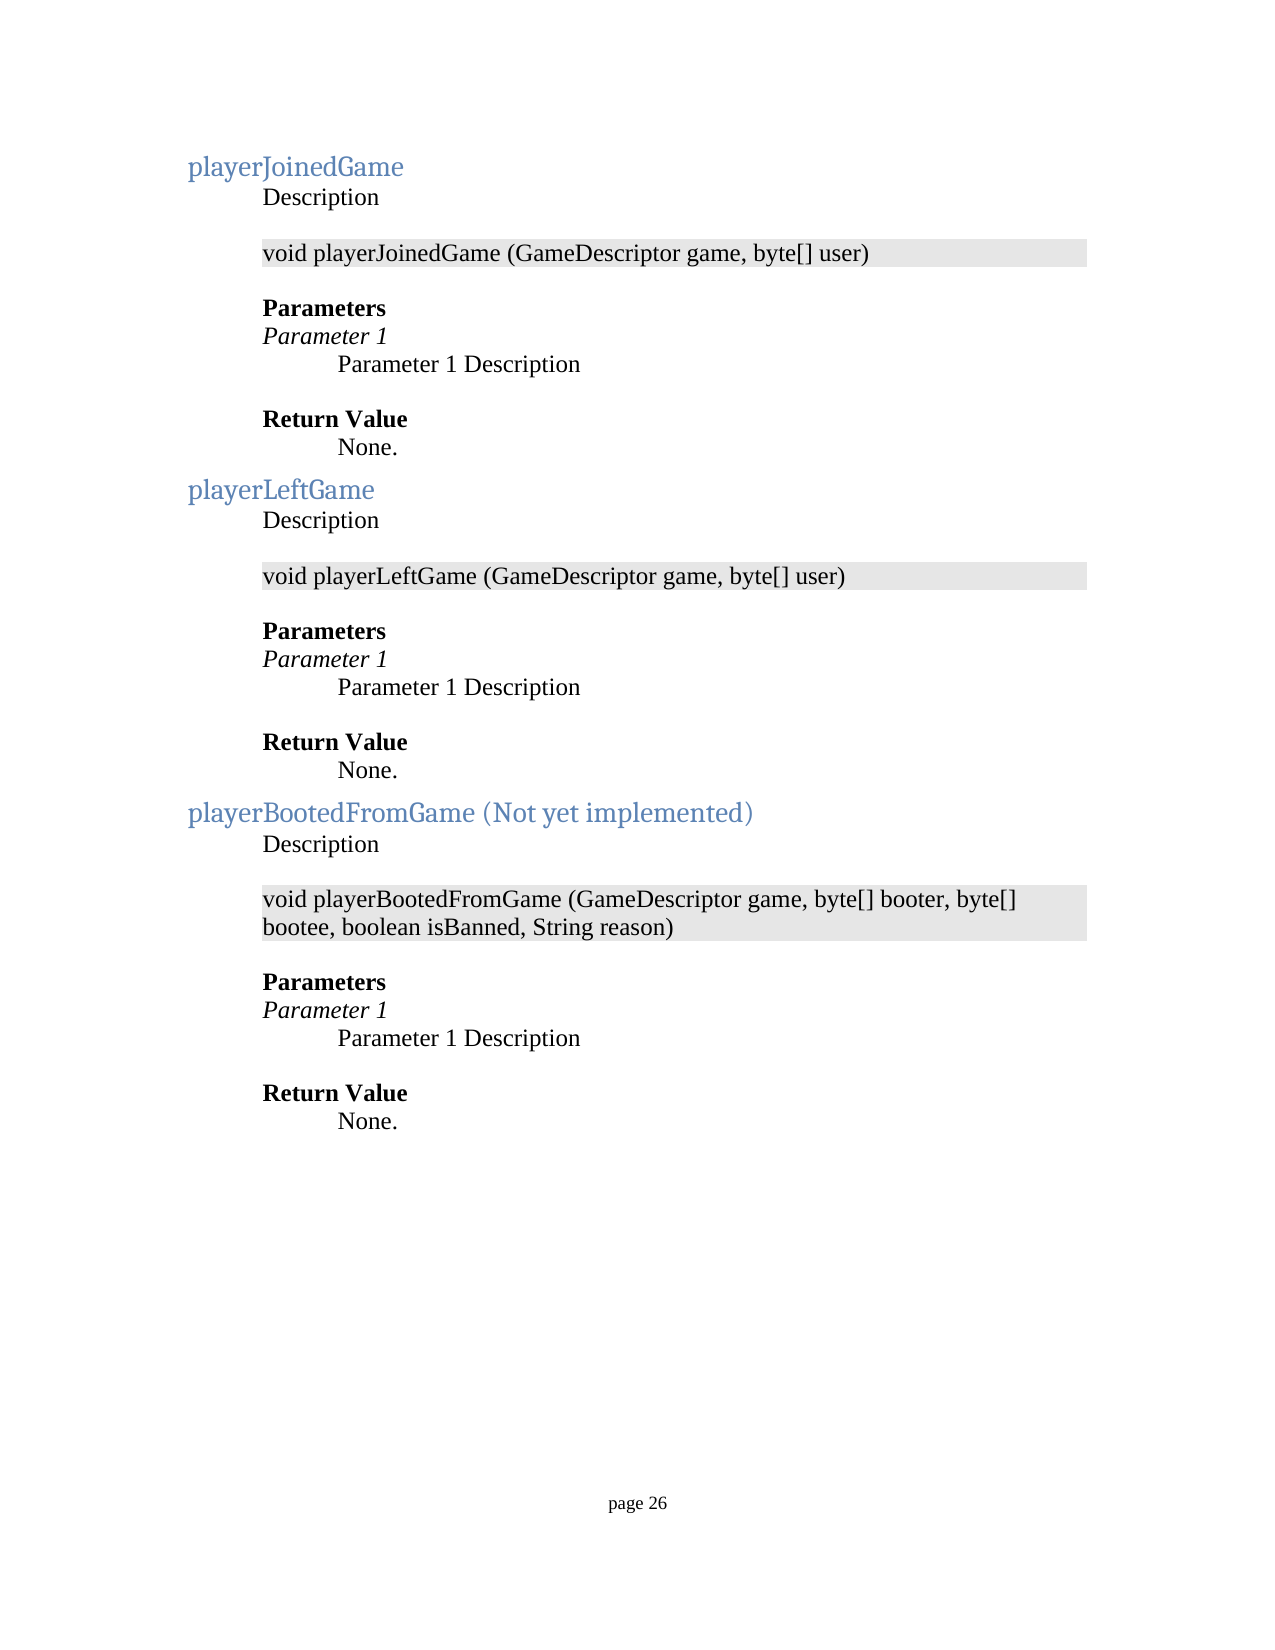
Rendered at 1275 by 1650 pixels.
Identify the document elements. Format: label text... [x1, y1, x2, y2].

text Parameters [262, 617, 1087, 645]
subtitle playerJoinedGame [187, 150, 1087, 183]
text Parameter 1 [262, 322, 1087, 350]
text None. [337, 1107, 1087, 1134]
text Parameter 1 Description [337, 1024, 1087, 1051]
text void playerBootedFromGame (GameDescriptor game, byte[] booter, byte[] bootee, boolean isBanned, String reason) [262, 885, 1087, 941]
text Description [262, 183, 1087, 211]
text None. [337, 433, 1087, 461]
text Description [262, 830, 1087, 857]
text Return Value [262, 1079, 1087, 1107]
subtitle playerBootedFromGame (Not yet implemented) [187, 796, 1087, 830]
text Return Value [262, 728, 1087, 756]
text void playerJoinedGame (GameDescriptor game, byte[] user) [262, 239, 1087, 267]
text Parameter 1 [262, 996, 1087, 1024]
text Parameter 1 [262, 645, 1087, 673]
text Parameter 1 Description [337, 350, 1087, 377]
text Return Value [262, 405, 1087, 433]
text Parameter 1 Description [337, 673, 1087, 701]
text Parameters [262, 968, 1087, 996]
text void playerLeftGame (GameDescriptor game, byte[] user) [262, 562, 1087, 590]
subtitle playerLeftGame [187, 473, 1087, 507]
text Description [262, 507, 1087, 534]
text Parameters [262, 294, 1087, 322]
text None. [337, 756, 1087, 784]
